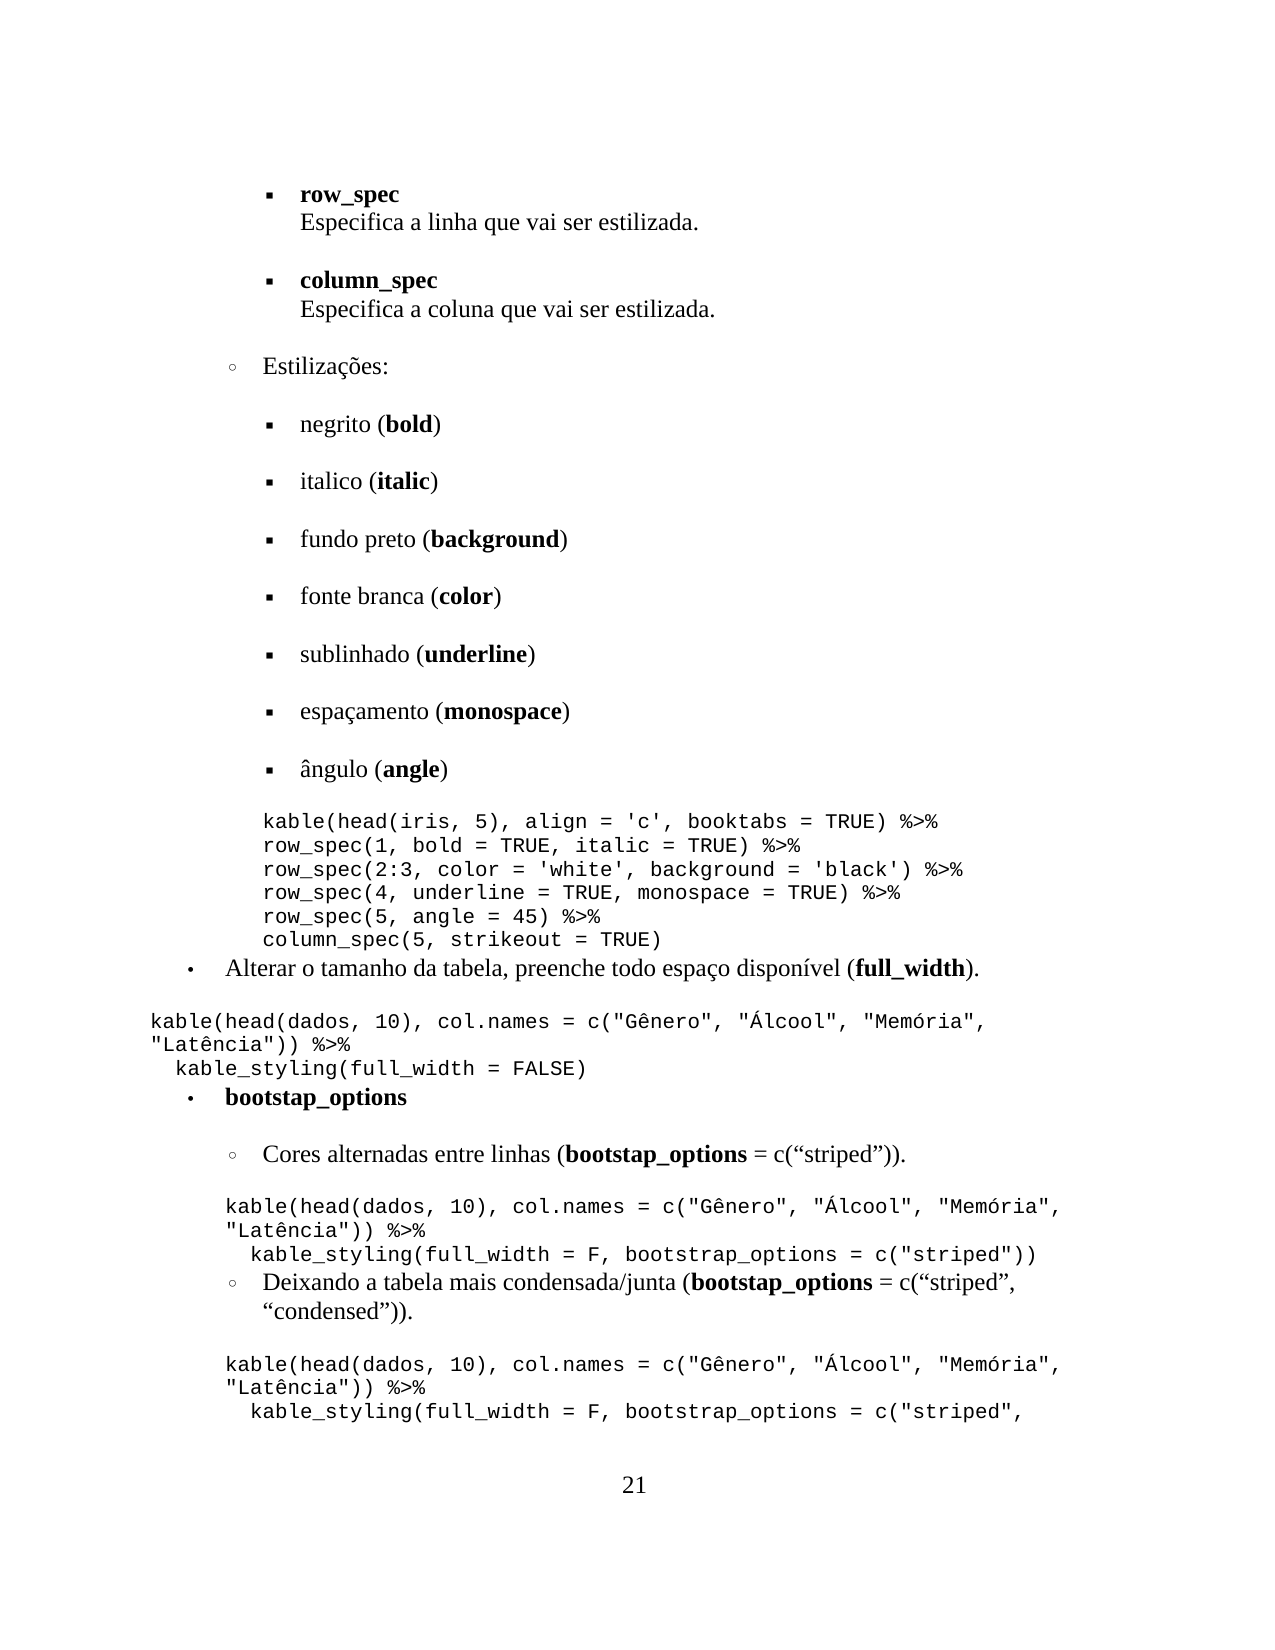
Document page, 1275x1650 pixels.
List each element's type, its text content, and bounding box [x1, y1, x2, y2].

list kable(head(dados, 10), col.names = c("Gênero", "Álcool", "Memória", "Latência")) %>% [187, 1197, 1125, 1244]
text kable_styling(full_width = FALSE) [150, 1058, 1125, 1082]
list negrito (bold) [262, 409, 1125, 466]
list Alterar o tamanho da tabela, preenche todo espaço disponível (full_width). [187, 953, 1125, 1011]
list row_spec Especifica a linha que vai ser estilizada. [262, 179, 1125, 265]
list column_spec(5, strikeout = TRUE) [225, 929, 1125, 953]
list kable_styling(full_width = F, bootstrap_options = c("striped", [187, 1401, 1125, 1425]
list kable(head(iris, 5), align = 'c', booktabs = TRUE) %>% [225, 811, 1125, 835]
list kable(head(dados, 10), col.names = c("Gênero", "Álcool", "Memória", "Latência")) %>% [187, 1354, 1125, 1401]
list fundo preto (background) [262, 524, 1125, 581]
list row_spec(4, underline = TRUE, monospace = TRUE) %>% [225, 882, 1125, 906]
list Cores alternadas entre linhas (bootstap_options = c(“striped”)). [225, 1139, 1125, 1197]
list ângulo (angle) [262, 754, 1125, 811]
list row_spec(1, bold = TRUE, italic = TRUE) %>% [225, 835, 1125, 858]
list Deixando a tabela mais condensada/junta (bootstap_options = c(“striped”, “condensed”)). [225, 1267, 1125, 1354]
list italico (italic) [262, 466, 1125, 524]
list sublinhado (underline) [262, 639, 1125, 696]
list [225, 150, 1125, 179]
list espaçamento (monospace) [262, 696, 1125, 754]
list Estilizações: [225, 351, 1125, 409]
list kable_styling(full_width = F, bootstrap_options = c("striped")) [187, 1244, 1125, 1267]
list column_spec Especifica a coluna que vai ser estilizada. [262, 265, 1125, 351]
list bootstap_options [187, 1082, 1125, 1139]
list row_spec(2:3, color = 'white', background = 'black') %>% [225, 858, 1125, 882]
list fonte branca (color) [262, 581, 1125, 639]
text kable(head(dados, 10), col.names = c("Gênero", "Álcool", "Memória", "Latência")) %>% [150, 1011, 1125, 1058]
list row_spec(5, angle = 45) %>% [225, 906, 1125, 929]
